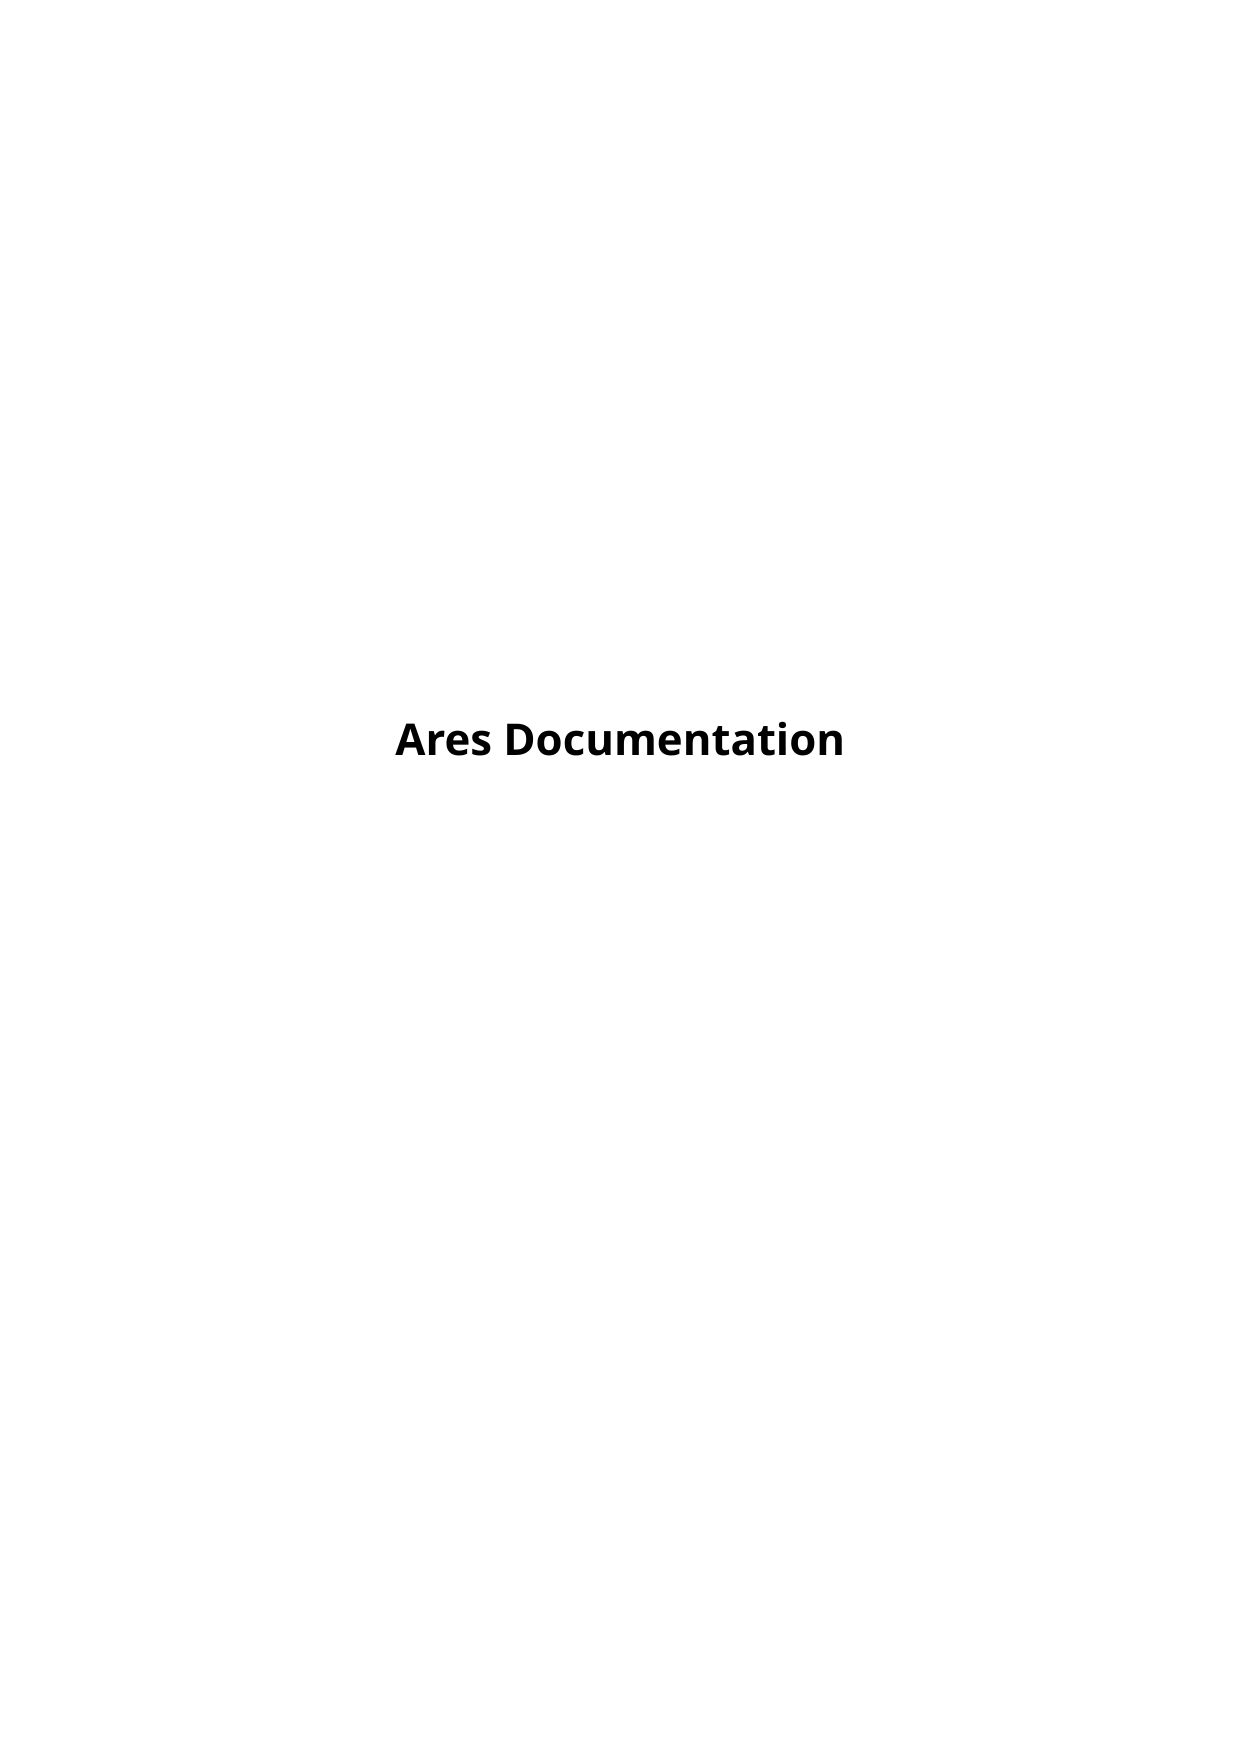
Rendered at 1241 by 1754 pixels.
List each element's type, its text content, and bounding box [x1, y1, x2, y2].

subtitle Ares Documentation [118, 709, 1122, 768]
